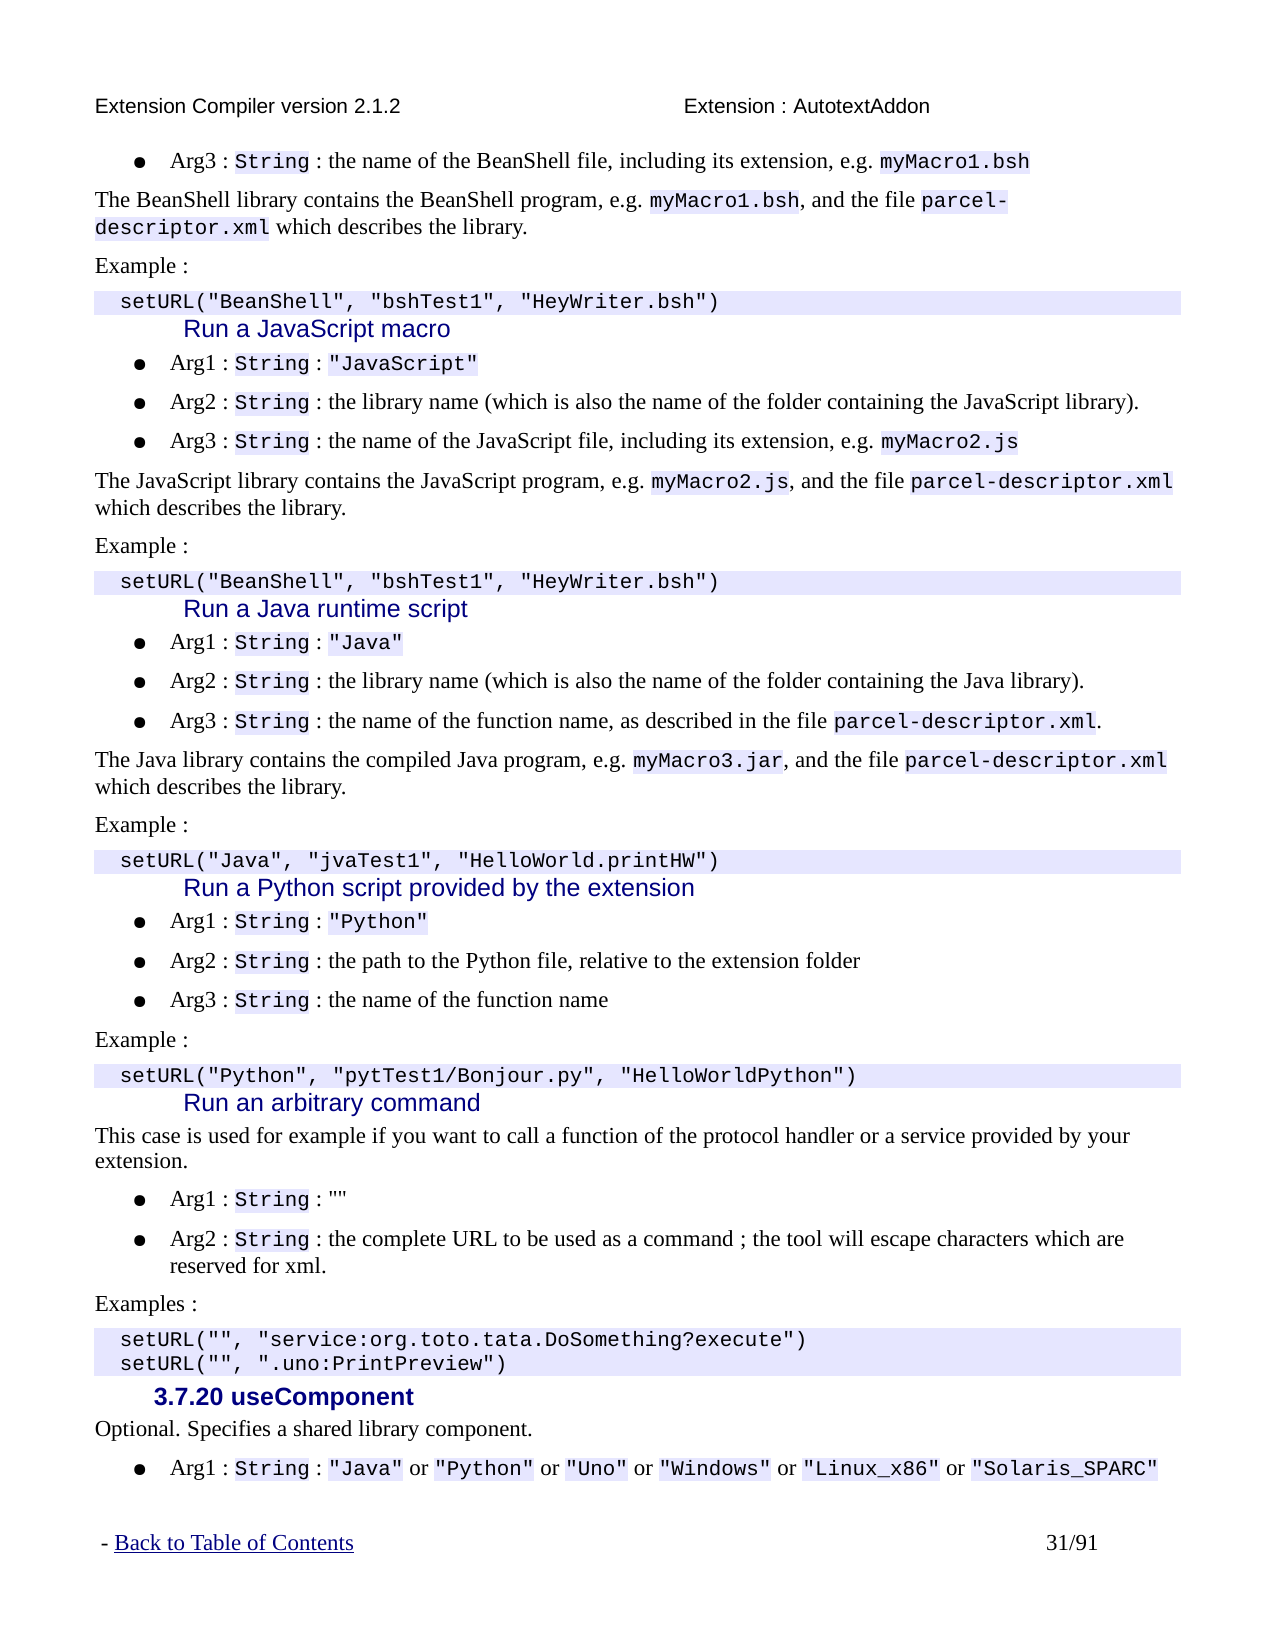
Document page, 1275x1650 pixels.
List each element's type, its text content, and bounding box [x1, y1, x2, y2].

text Example : [94, 533, 1181, 558]
list Arg1 : String : "Python" [132, 908, 1181, 935]
list Arg2 : String : the path to the Python file, relative to the extension folder [132, 948, 1181, 974]
text setURL("Python", "pytTest1/Bonjour.py", "HelloWorldPython") [94, 1064, 1181, 1088]
text setURL("BeanShell", "bshTest1", "HeyWriter.bsh") [94, 571, 1181, 595]
text The Java library contains the compiled Java program, e.g. myMacro3.jar, and the file parcel-descriptor.xml which describes the library. [94, 747, 1181, 800]
text The JavaScript library contains the JavaScript program, e.g. myMacro2.js, and the file parcel-descriptor.xml which describes the library. [94, 468, 1181, 520]
list Arg3 : String : the name of the BeanShell file, including its extension, e.g. myMacro1.bsh [132, 147, 1181, 174]
list Arg1 : String : "Java" [132, 629, 1181, 656]
text This case is used for example if you want to call a function of the protocol handler or a service provided by your extension. [94, 1122, 1181, 1173]
list Arg1 : String : "" [132, 1186, 1181, 1213]
text Example : [94, 1027, 1181, 1052]
list Arg3 : String : the name of the function name [132, 987, 1181, 1014]
text The BeanShell library contains the BeanShell program, e.g. myMacro1.bsh, and the file parcel-descriptor.xml which describes the library. [94, 187, 1181, 241]
list Arg2 : String : the library name (which is also the name of the folder containing the JavaScript library). [132, 389, 1181, 416]
list Arg1 : String : "JavaScript" [132, 349, 1181, 376]
subtitle Run an arbitrary command [183, 1088, 1181, 1117]
text Example : [94, 812, 1181, 838]
subtitle Run a Python script provided by the extension [183, 874, 1181, 902]
text setURL("", ".uno:PrintPreview") [94, 1352, 1181, 1376]
text setURL("Java", "jvaTest1", "HelloWorld.printHW") [94, 850, 1181, 874]
text Optional. Specifies a shared library component. [94, 1416, 1181, 1442]
subtitle Run a JavaScript macro [183, 315, 1181, 343]
text Examples : [94, 1291, 1181, 1316]
list Arg3 : String : the name of the JavaScript file, including its extension, e.g. myMacro2.js [132, 428, 1181, 455]
text setURL("BeanShell", "bshTest1", "HeyWriter.bsh") [94, 291, 1181, 315]
list Arg1 : String : "Java" or "Python" or "Uno" or "Windows" or "Linux_x86" or "Solaris_SPARC" [132, 1454, 1181, 1481]
list Arg3 : String : the name of the function name, as described in the file parcel-descriptor.xml. [132, 708, 1181, 735]
subtitle useComponent [153, 1382, 1181, 1410]
text Example : [94, 253, 1181, 279]
text setURL("", "service:org.toto.tata.DoSomething?execute") [94, 1328, 1181, 1352]
list Arg2 : String : the library name (which is also the name of the folder containing the Java library). [132, 668, 1181, 695]
list Arg2 : String : the complete URL to be used as a command ; the tool will escape characters which are reserved for xml. [132, 1226, 1181, 1278]
subtitle Run a Java runtime script [183, 595, 1181, 623]
